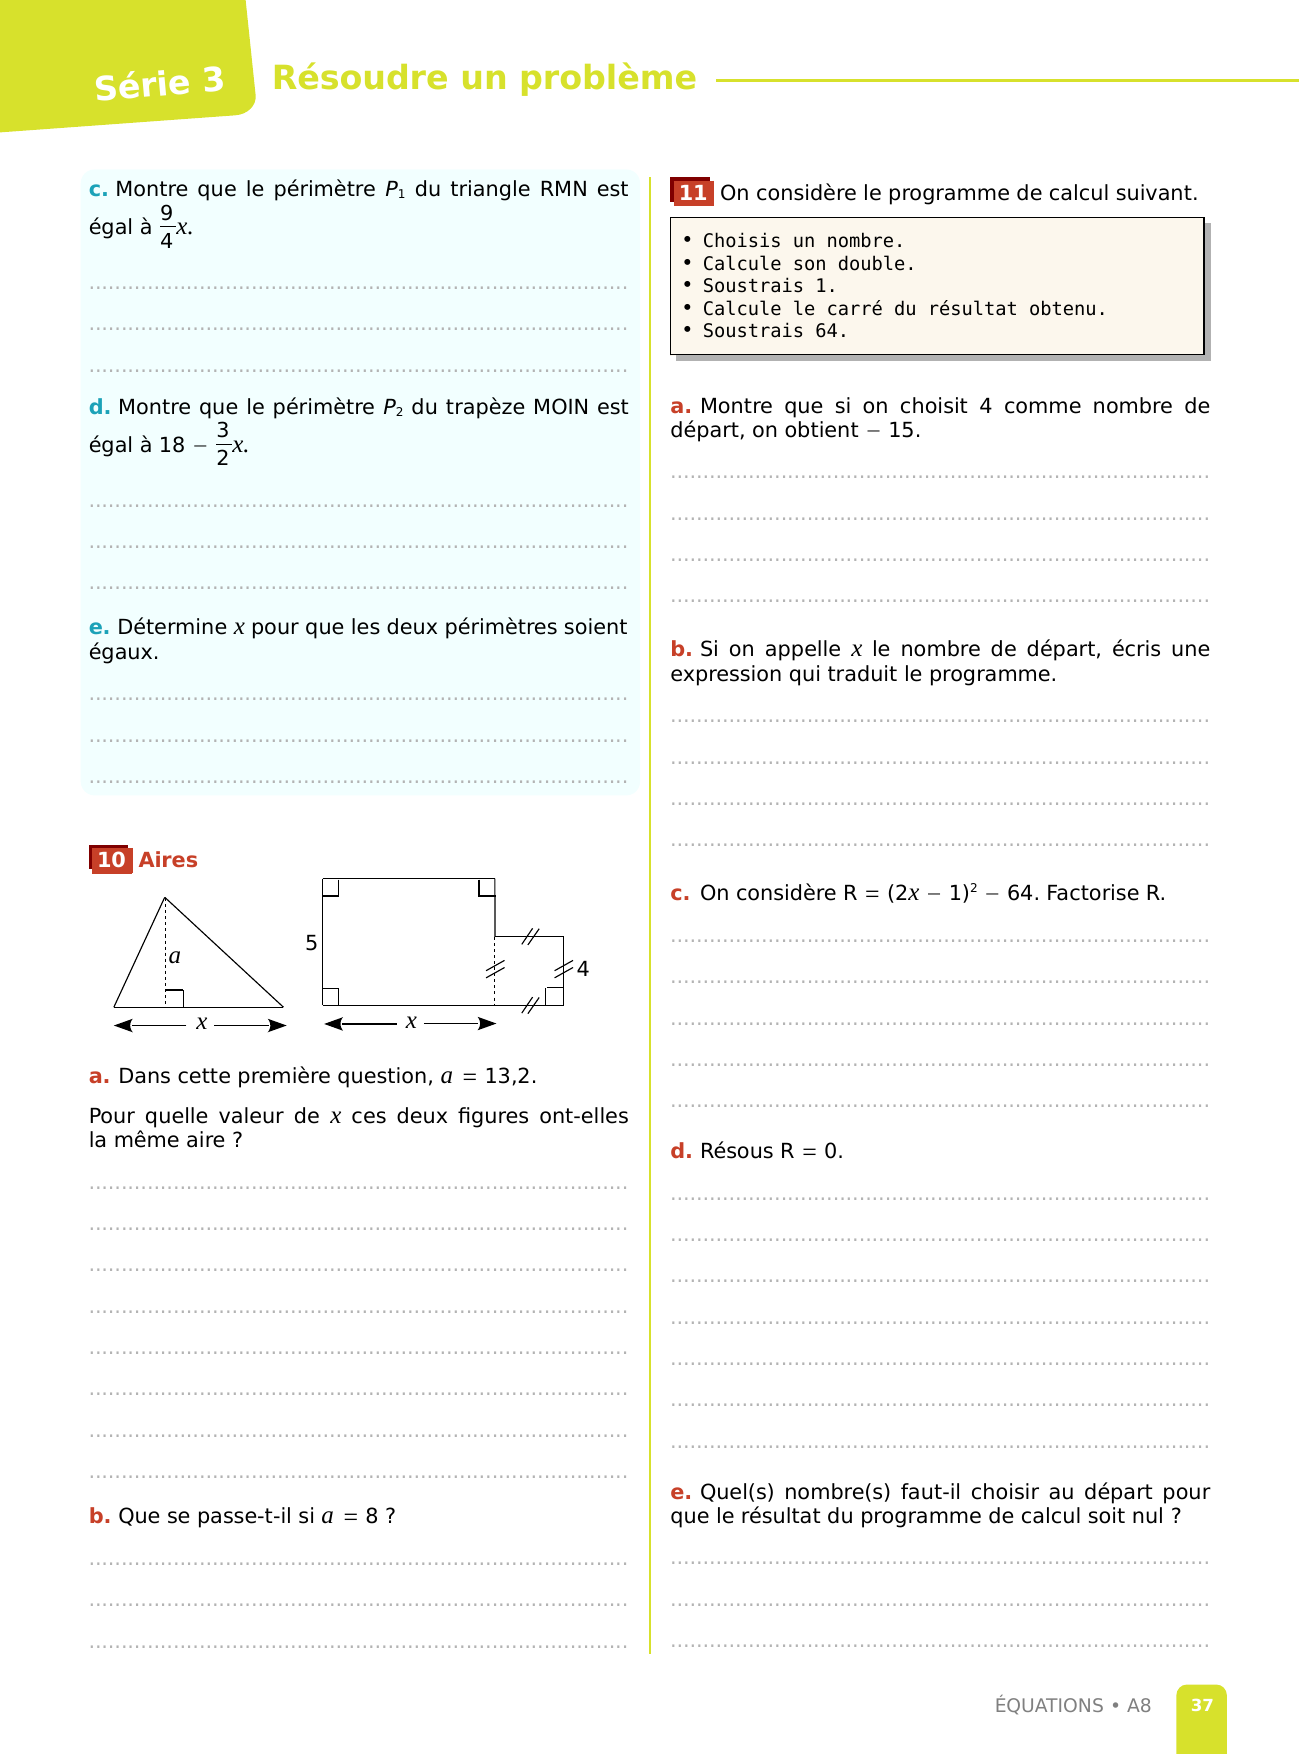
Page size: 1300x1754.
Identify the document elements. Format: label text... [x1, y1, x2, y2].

list Soustrais 1. [671, 262, 1203, 284]
list Résous R = 0. [670, 1139, 1211, 1164]
subtitle On considère le programme de calcul suivant. [710, 177, 1211, 205]
list Soustrais 64. [671, 307, 1203, 354]
list Pour quelle valeur de x ces deux figures ont-elles la même aire ? [88, 1101, 629, 1153]
list On considère R = (2x − 1)2 − 64. Factorise R. [670, 878, 1211, 906]
list Montre que si on choisit 4 comme nombre de départ, on obtient − 15. [670, 394, 1211, 442]
subtitle Aires [88, 844, 629, 873]
list Choisis un nombre. [671, 218, 1203, 239]
list Quel(s) nombre(s) faut-il choisir au départ pour que le résultat du programme de calcul soit nul ? [670, 1480, 1211, 1528]
list Si on appelle x le nombre de départ, écris une expression qui traduit le programme. [670, 634, 1211, 686]
list Que se passe-t-il si a = 8 ? [88, 1501, 629, 1529]
list Calcule son double. [671, 239, 1203, 262]
list Calcule le carré du résultat obtenu. [671, 284, 1203, 307]
list Dans cette première question, a = 13,2. [88, 1061, 629, 1089]
